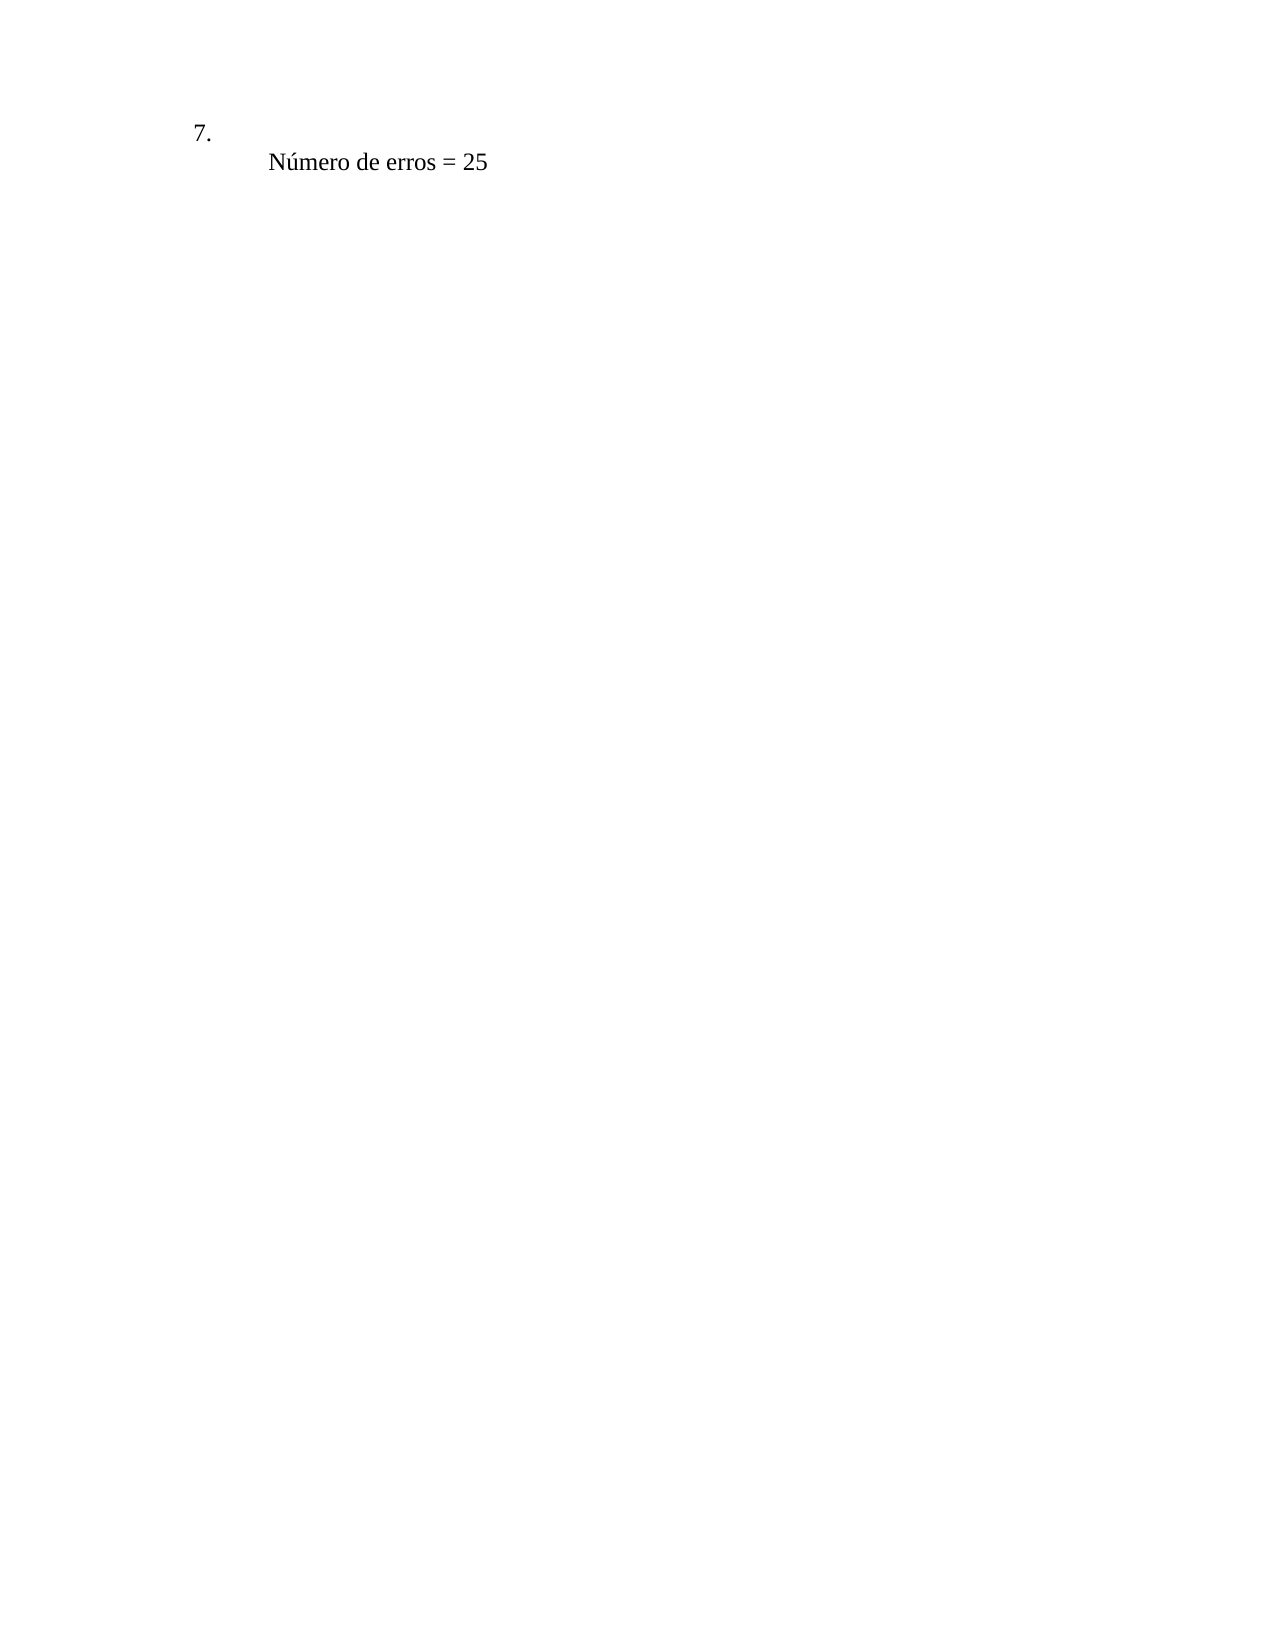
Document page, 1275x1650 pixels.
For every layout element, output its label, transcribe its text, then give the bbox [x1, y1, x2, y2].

text Número de erros = 25 [118, 147, 1157, 176]
text 7. [118, 118, 1157, 147]
